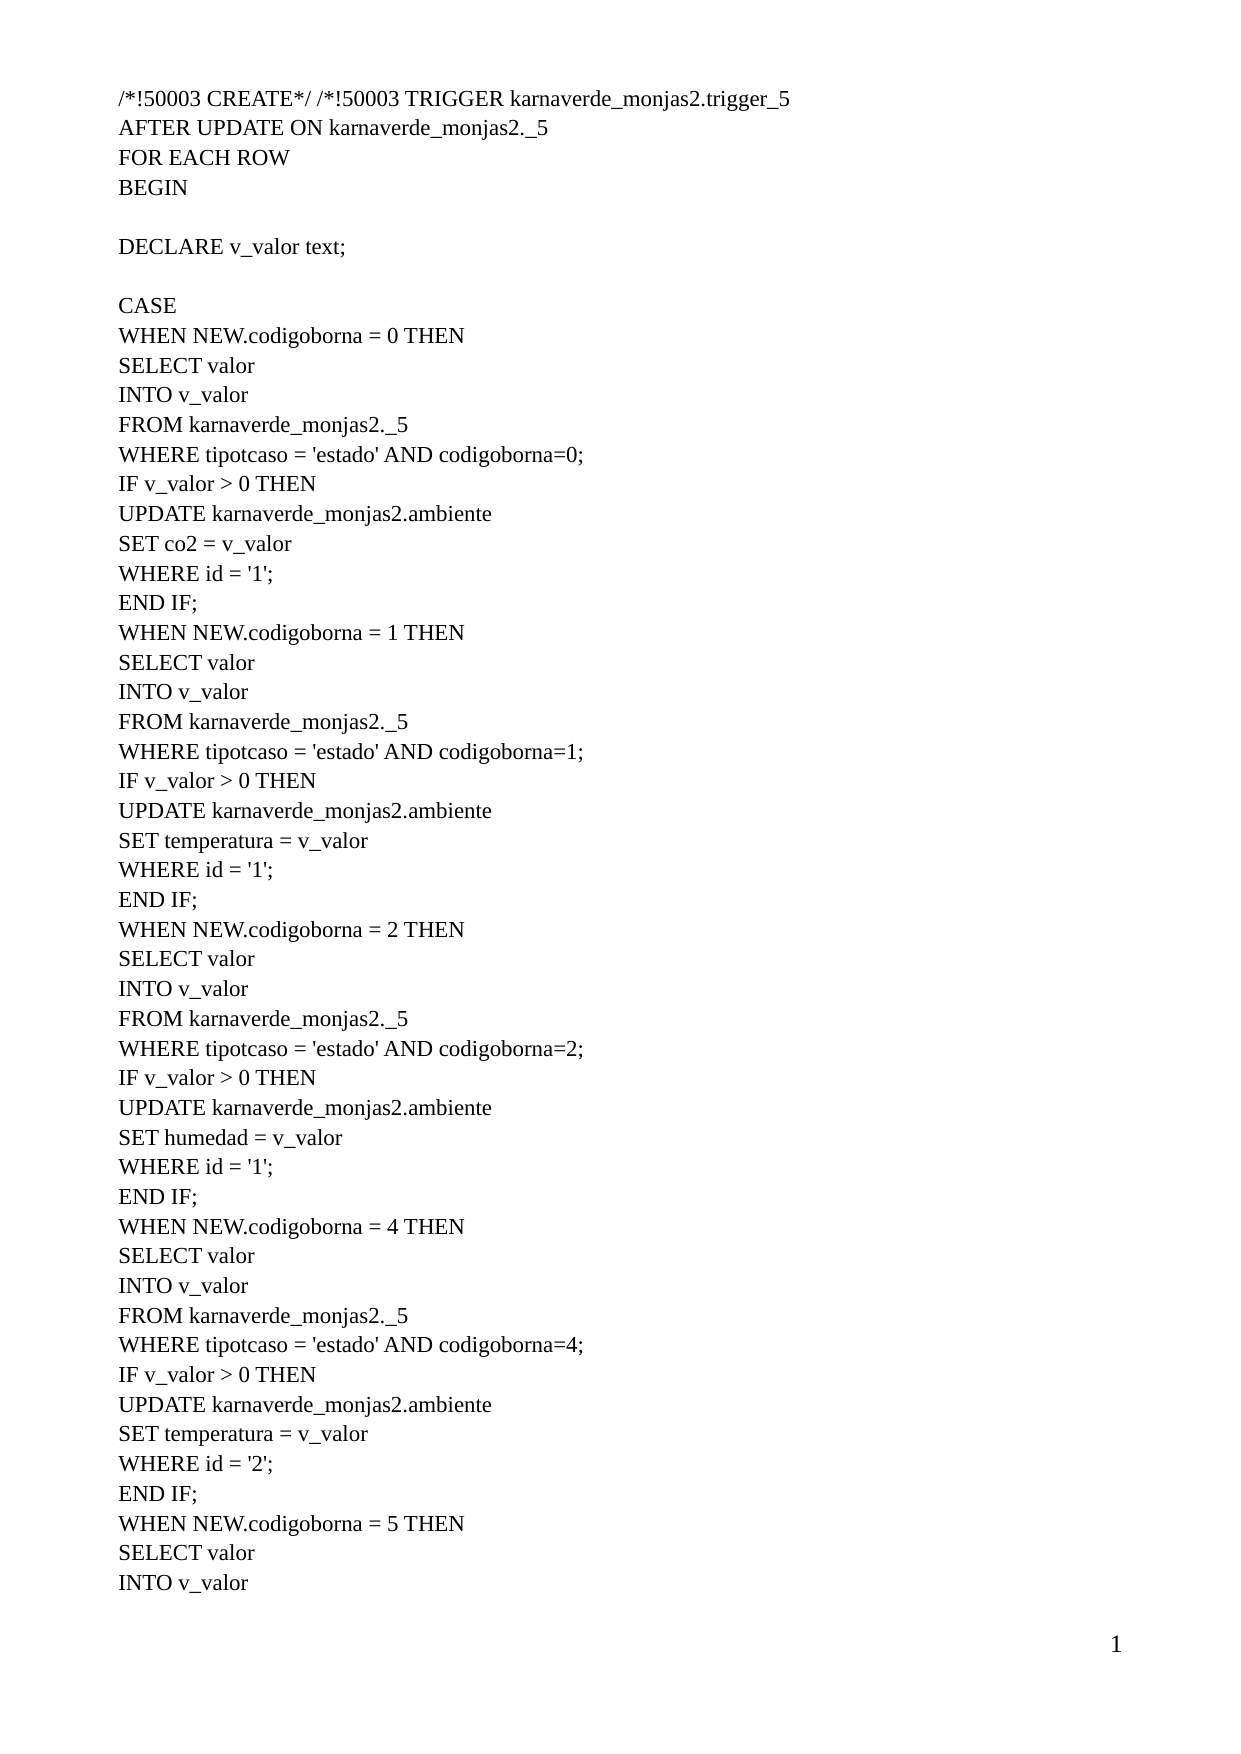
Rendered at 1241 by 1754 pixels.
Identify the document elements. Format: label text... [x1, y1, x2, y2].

text WHERE tipotcaso = 'estado' AND codigoborna=0; [118, 437, 1122, 467]
text SELECT valor [118, 348, 1122, 378]
text INTO v_valor [118, 675, 1122, 705]
text UPDATE karnaverde_monjas2.ambiente [118, 794, 1122, 823]
text WHEN NEW.codigoborna = 5 THEN [118, 1506, 1122, 1536]
text INTO v_valor [118, 378, 1122, 408]
text WHERE id = '1'; [118, 1150, 1122, 1180]
text WHERE id = '1'; [118, 853, 1122, 883]
text SELECT valor [118, 645, 1122, 675]
text SET humedad = v_valor [118, 1120, 1122, 1150]
text SET temperatura = v_valor [118, 1417, 1122, 1447]
text INTO v_valor [118, 972, 1122, 1002]
text SET temperatura = v_valor [118, 823, 1122, 853]
text SELECT valor [118, 942, 1122, 972]
text END IF; [118, 883, 1122, 912]
text IF v_valor > 0 THEN [118, 1358, 1122, 1387]
text INTO v_valor [118, 1566, 1122, 1595]
text WHEN NEW.codigoborna = 2 THEN [118, 912, 1122, 942]
text WHERE id = '1'; [118, 556, 1122, 586]
text WHERE tipotcaso = 'estado' AND codigoborna=2; [118, 1031, 1122, 1061]
text UPDATE karnaverde_monjas2.ambiente [118, 1091, 1122, 1120]
text WHEN NEW.codigoborna = 1 THEN [118, 616, 1122, 645]
text SELECT valor [118, 1239, 1122, 1269]
text FROM karnaverde_monjas2._5 [118, 705, 1122, 734]
text FROM karnaverde_monjas2._5 [118, 1298, 1122, 1328]
text FOR EACH ROW [118, 141, 1122, 170]
text INTO v_valor [118, 1269, 1122, 1298]
text END IF; [118, 1477, 1122, 1506]
text IF v_valor > 0 THEN [118, 1061, 1122, 1091]
text IF v_valor > 0 THEN [118, 467, 1122, 497]
text UPDATE karnaverde_monjas2.ambiente [118, 1387, 1122, 1417]
text WHEN NEW.codigoborna = 4 THEN [118, 1209, 1122, 1239]
text CASE [118, 289, 1122, 319]
text AFTER UPDATE ON karnaverde_monjas2._5 [118, 111, 1122, 141]
text SET co2 = v_valor [118, 527, 1122, 556]
text /*!50003 CREATE*/ /*!50003 TRIGGER karnaverde_monjas2.trigger_5 [118, 81, 1122, 111]
text SELECT valor [118, 1536, 1122, 1566]
text UPDATE karnaverde_monjas2.ambiente [118, 497, 1122, 527]
text BEGIN [118, 170, 1122, 200]
text END IF; [118, 1180, 1122, 1209]
text WHERE id = '2'; [118, 1447, 1122, 1477]
text WHERE tipotcaso = 'estado' AND codigoborna=1; [118, 734, 1122, 764]
text FROM karnaverde_monjas2._5 [118, 408, 1122, 437]
text WHEN NEW.codigoborna = 0 THEN [118, 319, 1122, 348]
text IF v_valor > 0 THEN [118, 764, 1122, 794]
text WHERE tipotcaso = 'estado' AND codigoborna=4; [118, 1328, 1122, 1358]
text END IF; [118, 586, 1122, 616]
text DECLARE v_valor text; [118, 230, 1122, 259]
text FROM karnaverde_monjas2._5 [118, 1002, 1122, 1031]
